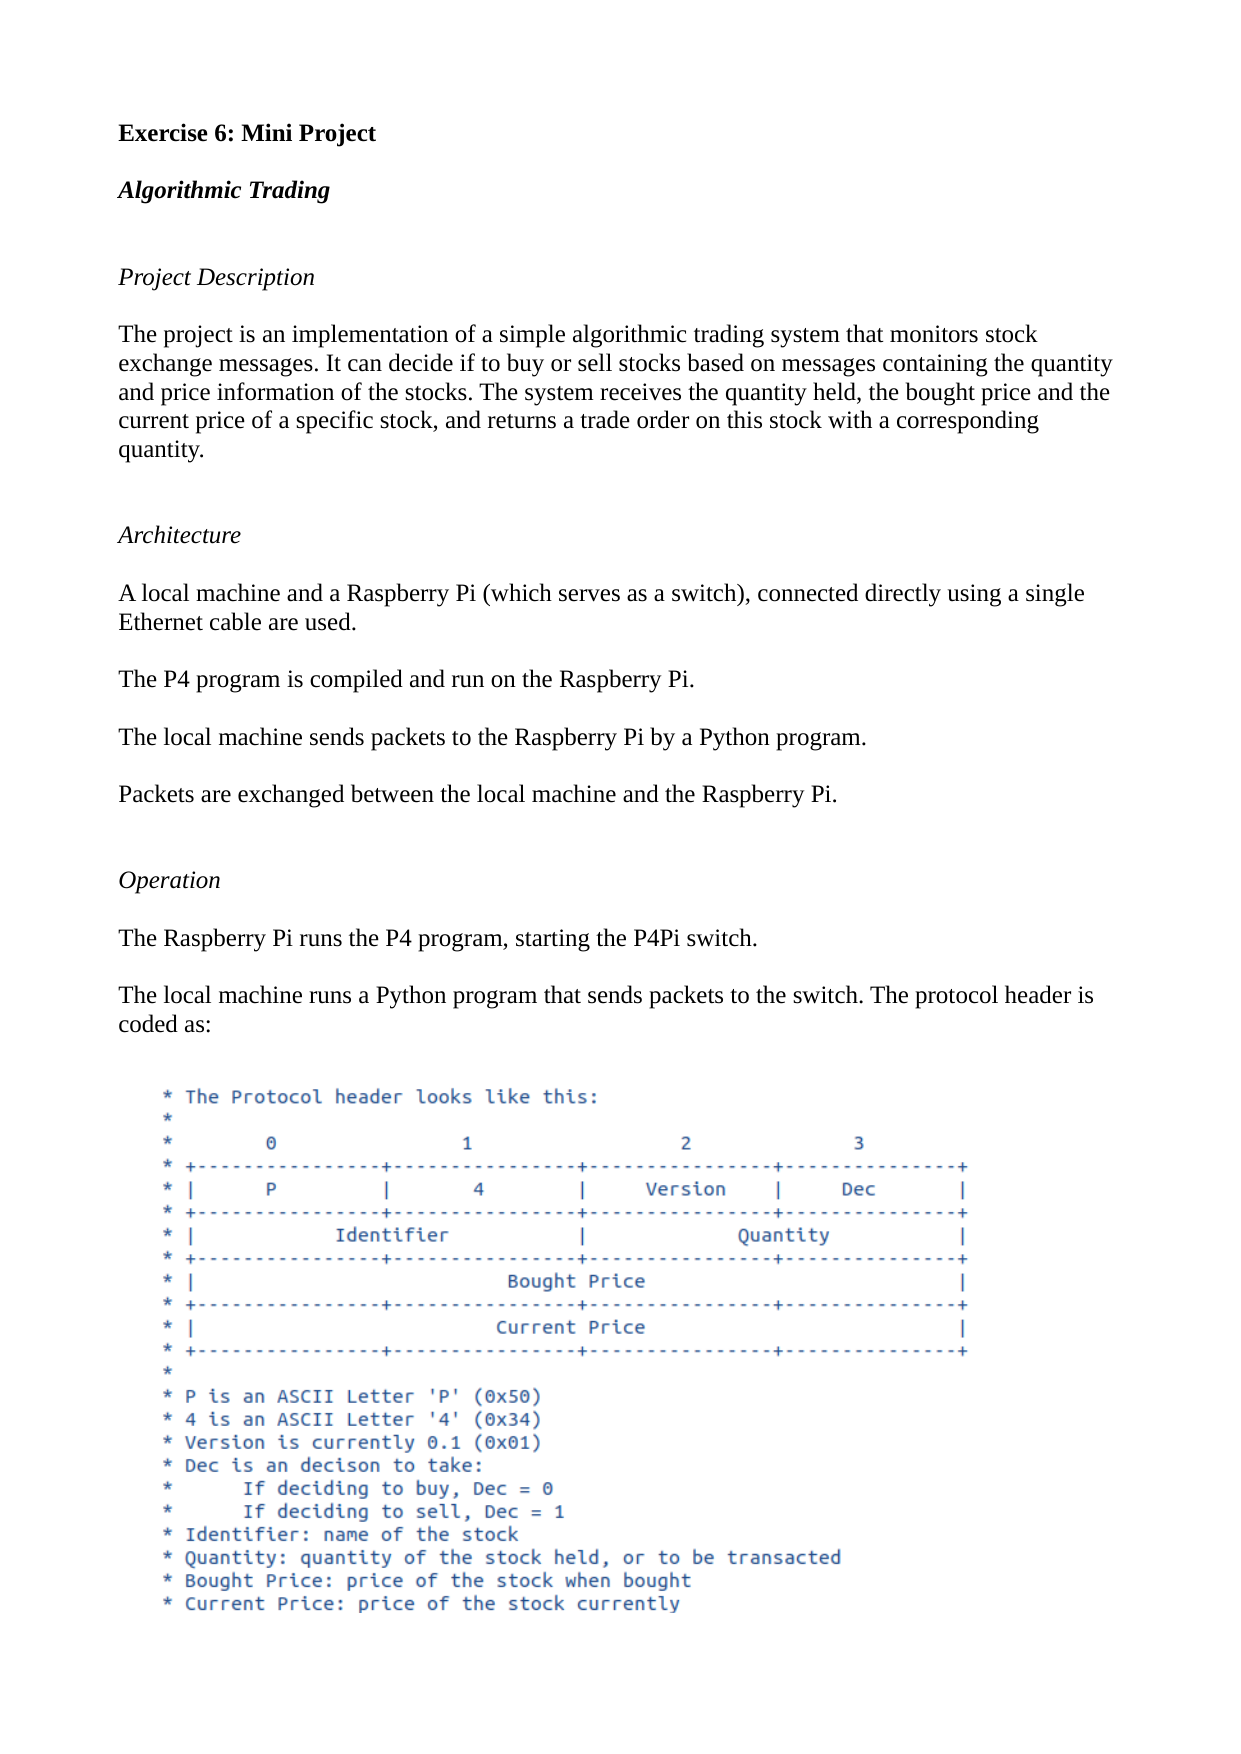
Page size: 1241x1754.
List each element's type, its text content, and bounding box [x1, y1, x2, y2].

text A local machine and a Raspberry Pi (which serves as a switch), connected directly using a single Ethernet cable are used. [118, 578, 1122, 636]
text Packets are exchanged between the local machine and the Raspberry Pi. [118, 779, 1122, 808]
text Algorithmic Trading [118, 176, 1122, 204]
text Project Description [118, 262, 1122, 291]
text The P4 program is compiled and run on the Raspberry Pi. [118, 664, 1122, 693]
text The project is an implementation of a simple algorithmic trading system that monitors stock exchange messages. It can decide if to buy or sell stocks based on messages containing the quantity and price information of the stocks. The system receives the quantity held, the bought price and the current price of a specific stock, and returns a trade order on this stock with a corresponding quantity. [118, 319, 1122, 463]
text The Raspberry Pi runs the P4 program, starting the P4Pi switch. [118, 923, 1122, 952]
text Operation [118, 866, 1122, 894]
text The local machine sends packets to the Raspberry Pi by a Python program. [118, 722, 1122, 751]
picture [151, 1085, 276, 1613]
text The local machine runs a Python program that sends packets to the switch. The protocol header is coded as: [118, 981, 1122, 1038]
text Exercise 6: Mini Project [118, 118, 1122, 147]
text Architecture [118, 521, 1122, 549]
